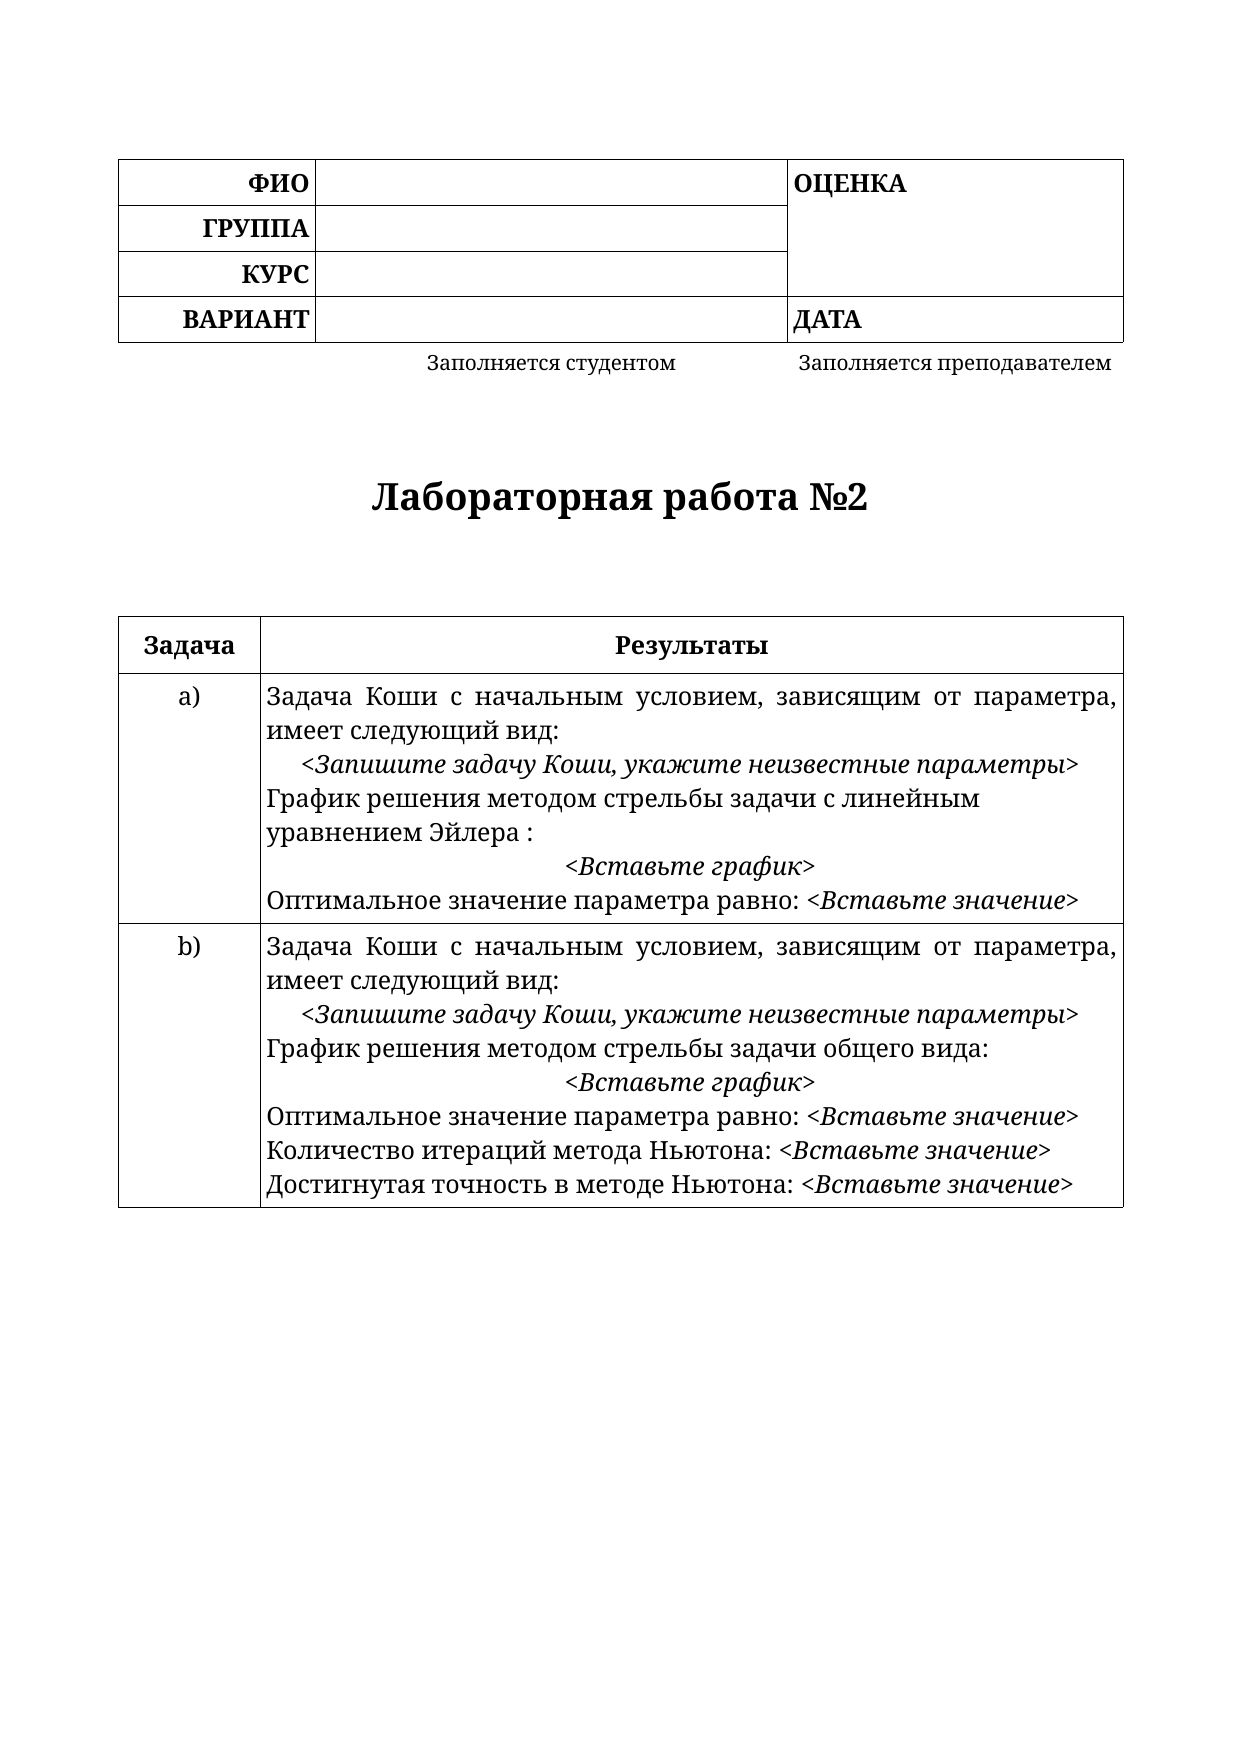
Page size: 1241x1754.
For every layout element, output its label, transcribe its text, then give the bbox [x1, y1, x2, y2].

table_cell Заполняется студентом [315, 343, 787, 388]
table_header ОЦЕНКА [788, 160, 1123, 296]
table_header Результаты [261, 617, 1123, 673]
table_header ФИО [119, 160, 315, 205]
table_cell Задача Коши с начальным условием, зависящим от параметра, имеет следующий вид: <Запишите задачу Коши, укажите неизвестные параметры> График решения методом стрельбы задачи общего вида: <Вставьте график> Оптимальное значение параметра равно: <Вставьте значение> Количество итераций метода Ньютона: <Вставьте значение> Достигнутая точность в методе Ньютона: <Вставьте значение> [261, 924, 1123, 1207]
table_cell a) [119, 674, 260, 923]
table_cell [316, 252, 787, 296]
table_cell [316, 297, 787, 342]
table_cell ДАТА [788, 297, 1123, 342]
table_cell Заполняется преподавателем [788, 343, 1123, 388]
text Лабораторная работа №2 [118, 470, 1122, 521]
table_cell ВАРИАНТ [119, 297, 315, 342]
table_cell b) [119, 924, 260, 1207]
table_header [316, 160, 787, 205]
table_cell Задача Коши с начальным условием, зависящим от параметра, имеет следующий вид: <Запишите задачу Коши, укажите неизвестные параметры> График решения методом стрельбы задачи с линейным уравнением Эйлера : <Вставьте график> Оптимальное значение параметра равно: <Вставьте значение> [261, 674, 1123, 923]
table_cell ГРУППА [119, 206, 315, 251]
table_cell КУРС [119, 252, 315, 296]
table_cell [316, 206, 787, 251]
table_cell [118, 343, 315, 388]
table_header Задача [119, 617, 260, 673]
